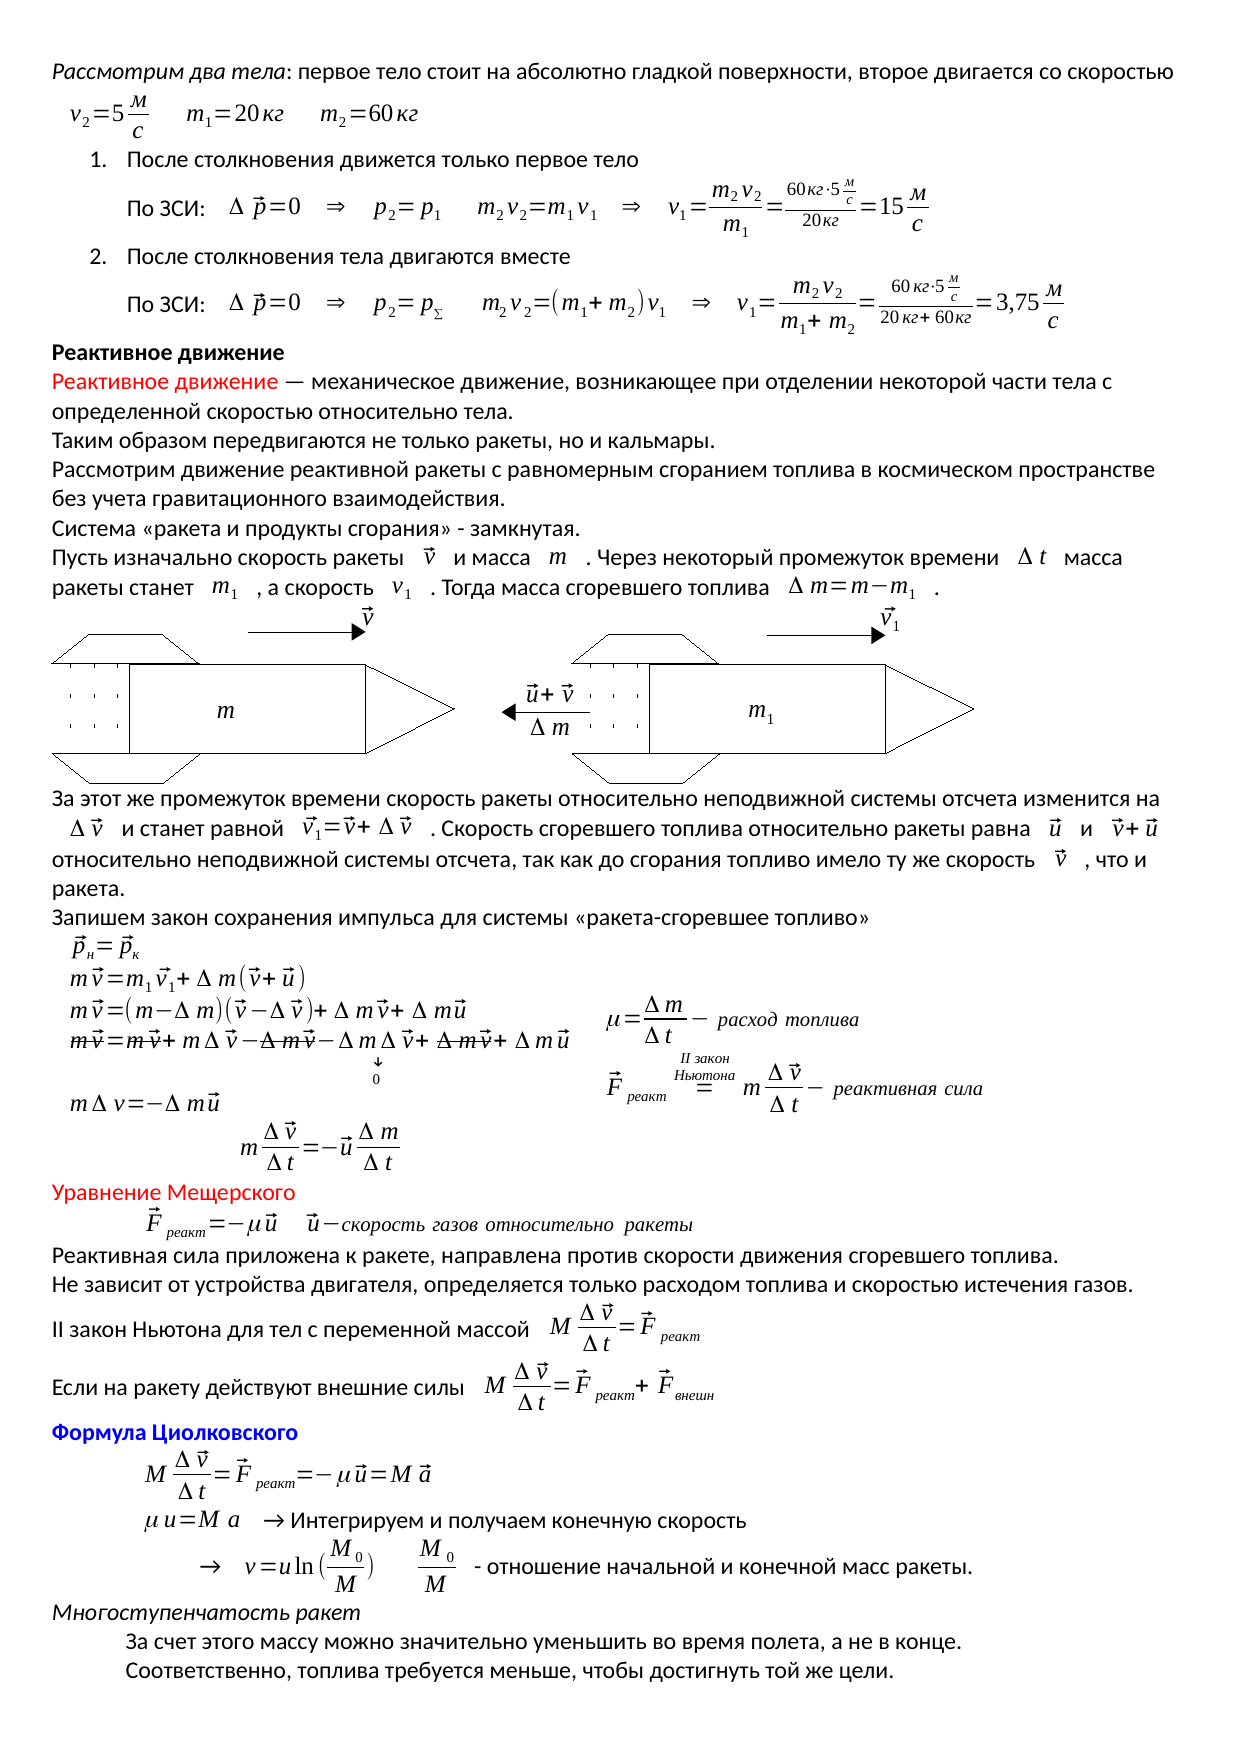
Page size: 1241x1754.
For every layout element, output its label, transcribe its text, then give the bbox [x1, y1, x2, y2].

text Реактивная сила приложена к ракете, направлена против скорости движения сгоревшего топлива. [52, 1240, 1177, 1269]
text → Интегрируем и получаем конечную скорость [125, 1505, 1177, 1534]
list После столкновения тела двигаются вместе [89, 241, 1177, 270]
list По ЗСИ: [89, 270, 1177, 337]
text Соответственно, топлива требуется меньше, чтобы достигнуть той же цели. [125, 1655, 1177, 1685]
list По ЗСИ: [89, 174, 1177, 241]
text Рассмотрим два тела: первое тело стоит на абсолютно гладкой поверхности, второе двигается со скоростью [52, 56, 1177, 144]
text Реактивное движение [52, 337, 1177, 366]
text Уравнение Мещерского [52, 1177, 1177, 1206]
text Не зависит от устройства двигателя, определяется только расходом топлива и скоростью истечения газов. [52, 1269, 1177, 1299]
list После столкновения движется только первое тело [89, 144, 1177, 174]
text Пусть изначально скорость ракетыи масса. Через некоторый промежуток временимасса ракеты станет, а скорость. Тогда масса сгоревшего топлива. [52, 542, 1177, 603]
text Если на ракету действуют внешние силы [52, 1358, 1177, 1417]
text Система «ракета и продукты сгорания» - замкнутая. [52, 513, 1177, 542]
text Формула Циолковского [52, 1417, 1177, 1446]
text Реактивное движение — механическое движение, возникающее при отделении некоторой части тела с определенной скоростью относительно тела. [52, 366, 1177, 425]
text Многоступенчатость ракет [52, 1597, 1177, 1626]
text За этот же промежуток времени скорость ракеты относительно неподвижной системы отсчета изменится наи станет равной. Скорость сгоревшего топлива относительно ракеты равнаиотносительно неподвижной системы отсчета, так как до сгорания топливо имело ту же скорость, что и ракета. [52, 783, 1177, 902]
text Таким образом передвигаются не только ракеты, но и кальмары. [52, 425, 1177, 454]
text За счет этого массу можно значительно уменьшить во время полета, а не в конце. [125, 1626, 1177, 1655]
text II закон Ньютона для тел с переменной массой [52, 1299, 1177, 1358]
text Рассмотрим движение реактивной ракеты с равномерным сгоранием топлива в космическом пространстве без учета гравитационного взаимодействия. [52, 454, 1177, 513]
text Запишем закон сохранения импульса для системы «ракета-сгоревшее топливо» [52, 902, 1177, 931]
text → - отношение начальной и конечной масс ракеты. [125, 1534, 1177, 1597]
